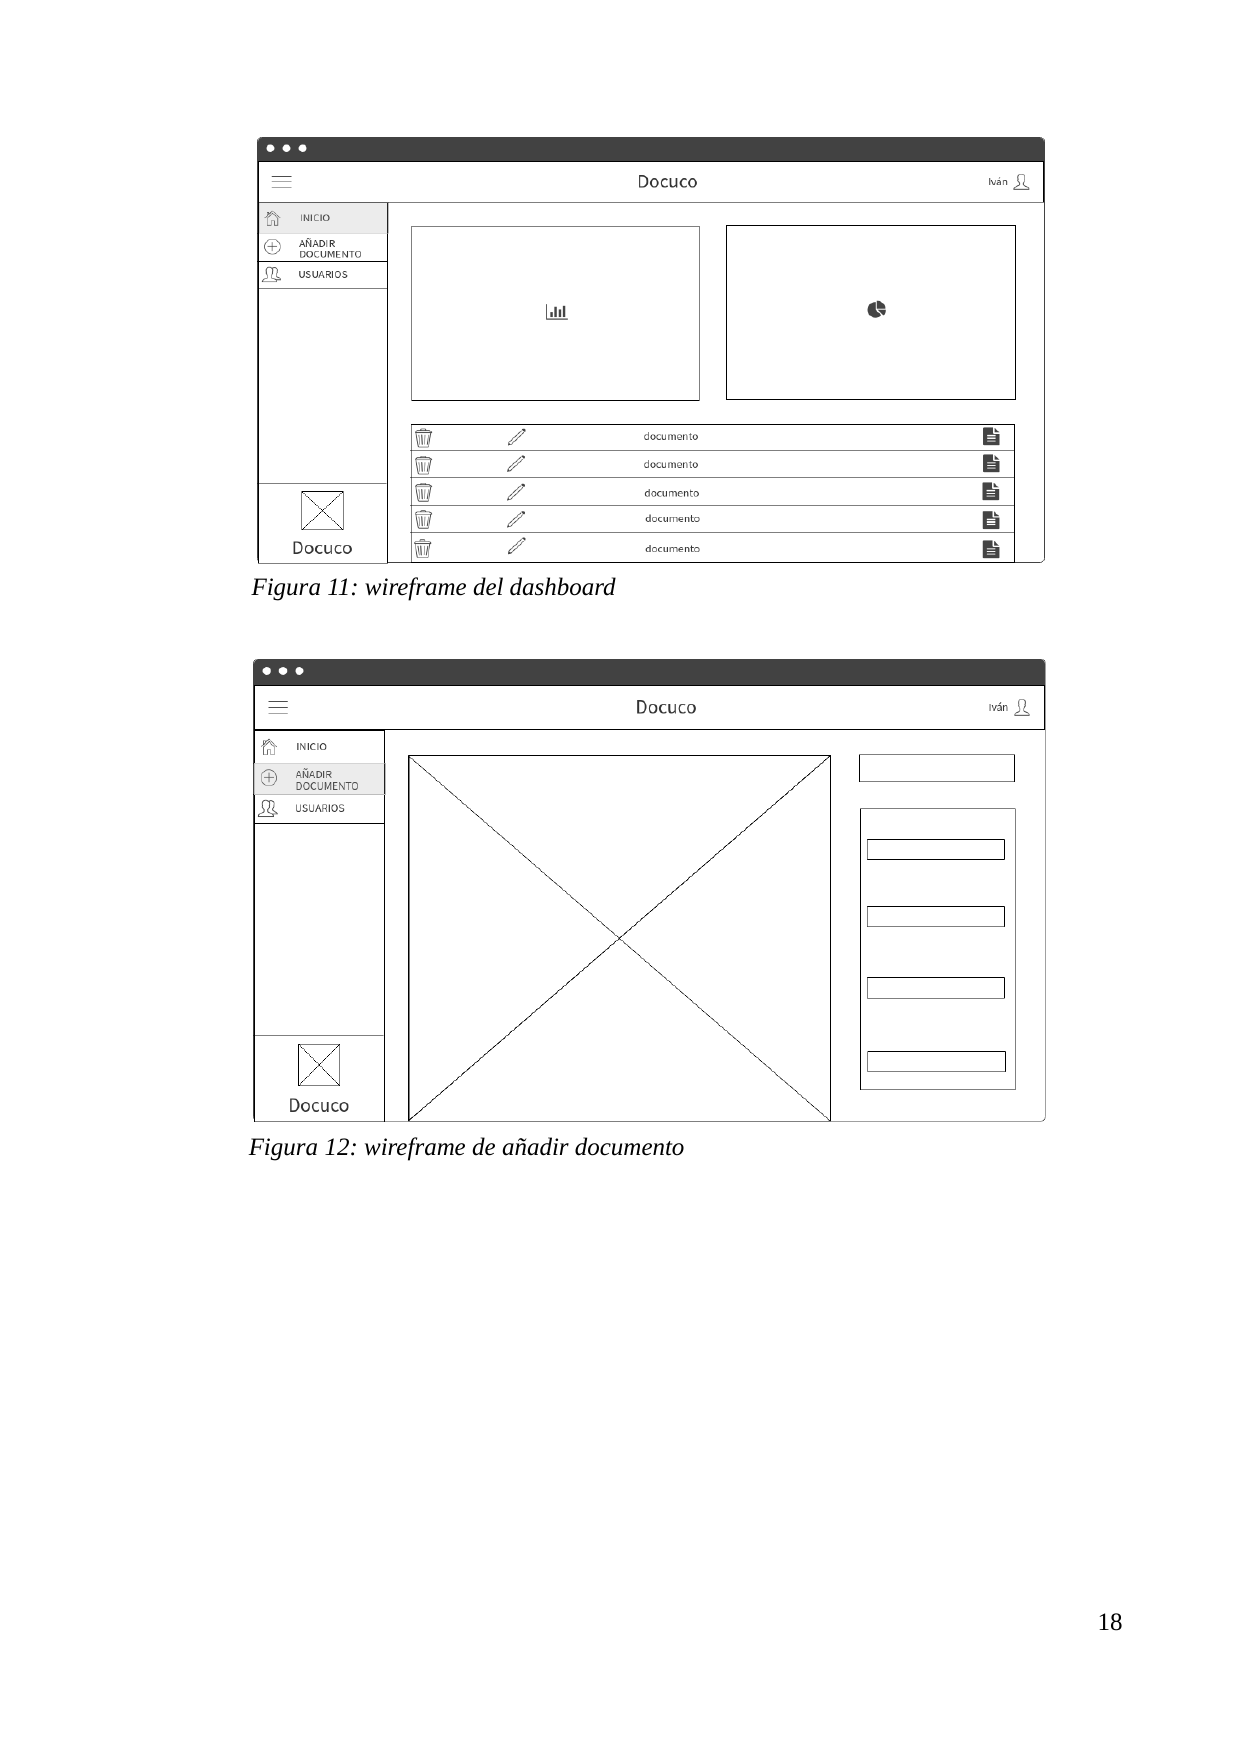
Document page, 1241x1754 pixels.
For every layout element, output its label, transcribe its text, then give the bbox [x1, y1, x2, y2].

text Figura 11: wireframe del dashboard [251, 567, 1048, 601]
text Figura 12: wireframe de añadir documento [248, 1127, 1051, 1161]
picture [251, 133, 1048, 567]
picture [248, 655, 1051, 1127]
